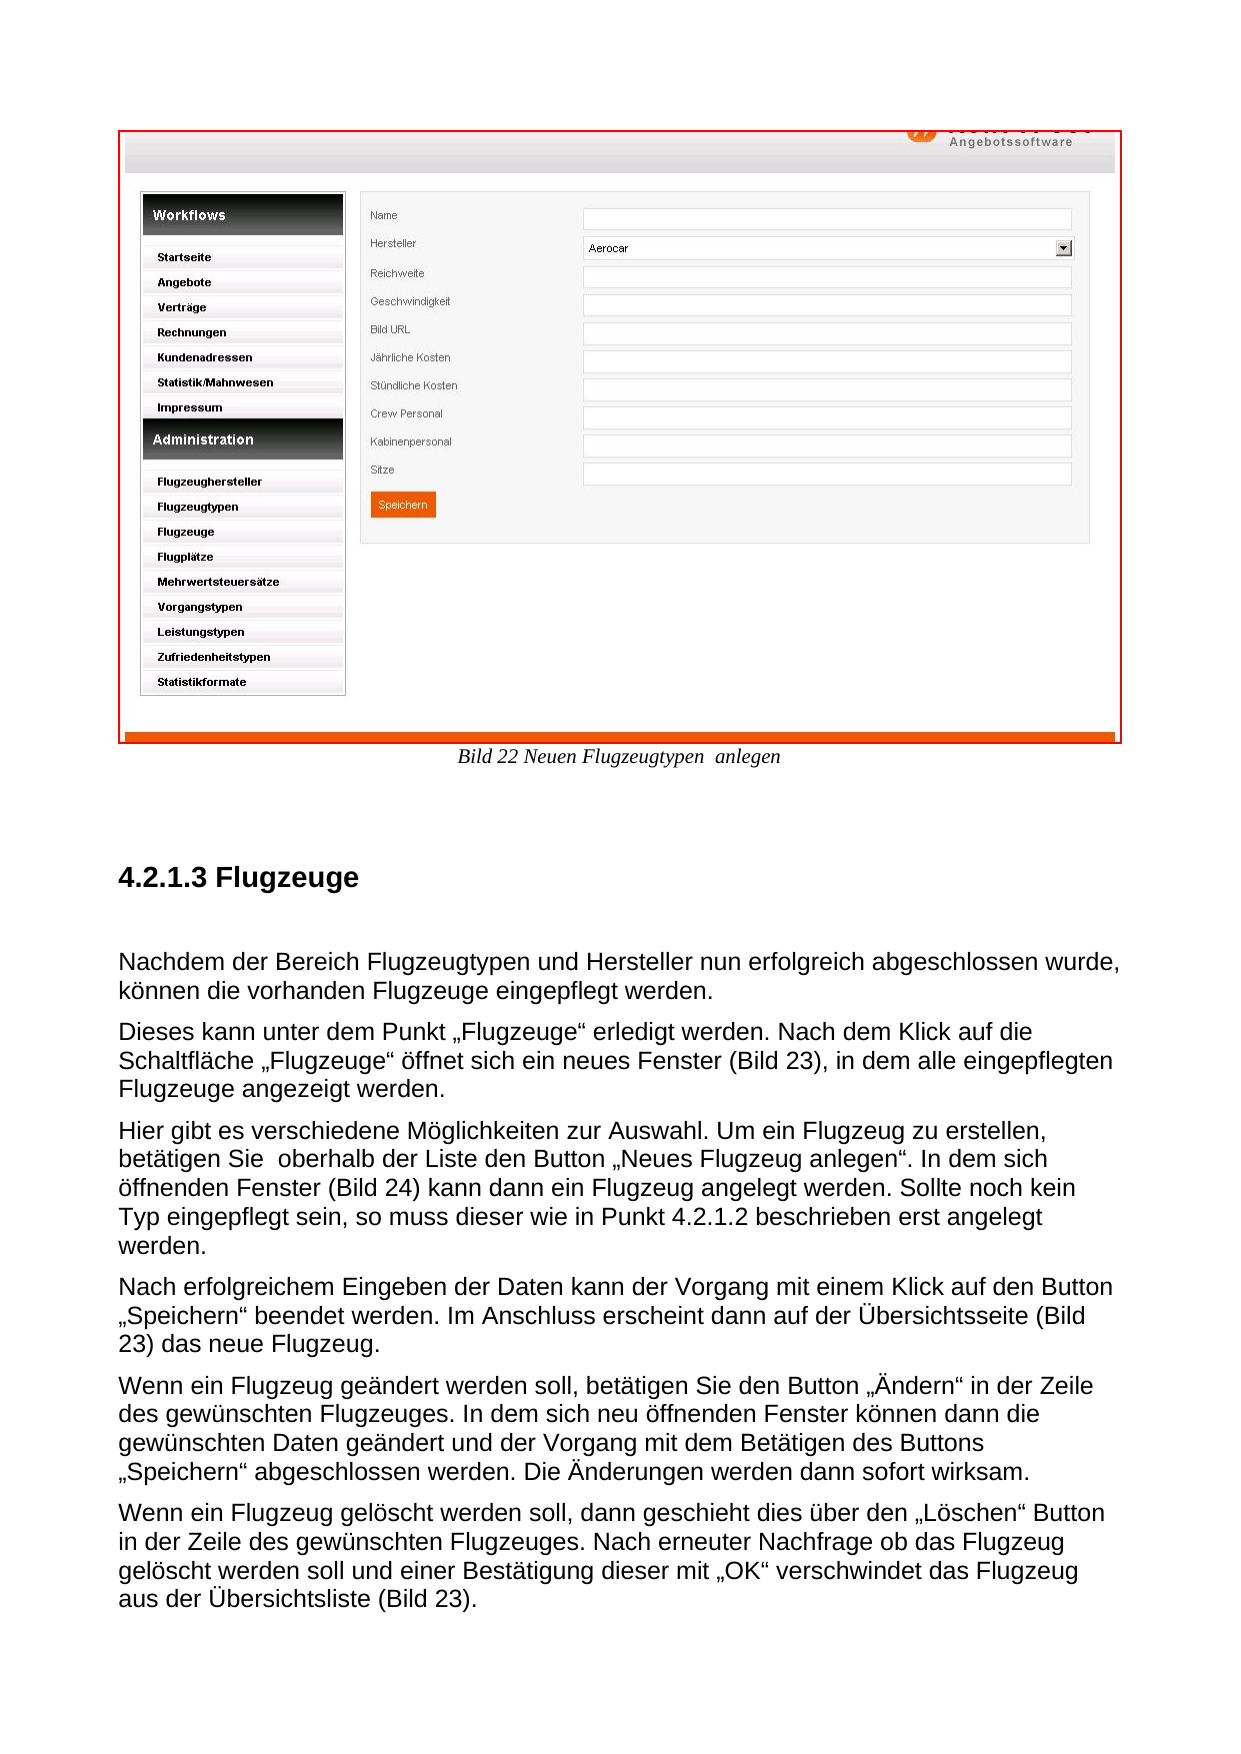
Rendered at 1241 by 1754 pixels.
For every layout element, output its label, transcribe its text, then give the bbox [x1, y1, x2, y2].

text Wenn ein Flugzeug gelöscht werden soll, dann geschieht dies über den „Löschen“ Button in der Zeile des gewünschten Flugzeuges. Nach erneuter Nachfrage ob das Flugzeug gelöscht werden soll und einer Bestätigung dieser mit „OK“ verschwindet das Flugzeug aus der Übersichtsliste (Bild 23). [118, 1498, 1122, 1613]
subtitle 4.2.1.3 Flugzeuge [118, 860, 1122, 893]
text Wenn ein Flugzeug geändert werden soll, betätigen Sie den Button „Ändern“ in der Zeile des gewünschten Flugzeuges. In dem sich neu öffnenden Fenster können dann die gewünschten Daten geändert und der Vorgang mit dem Betätigen des Buttons „Speichern“ abgeschlossen werden. Die Änderungen werden dann sofort wirksam. [118, 1371, 1122, 1486]
text Hier gibt es verschiedene Möglichkeiten zur Auswahl. Um ein Flugzeug zu erstellen, betätigen Sie oberhalb der Liste den Button „Neues Flugzeug anlegen“. In dem sich öffnenden Fenster (Bild 24) kann dann ein Flugzeug angelegt werden. Sollte noch kein Typ eingepflegt sein, so muss dieser wie in Punkt 4.2.1.2 beschrieben erst angelegt werden. [118, 1116, 1122, 1259]
text Nach erfolgreichem Eingeben der Daten kann der Vorgang mit einem Klick auf den Button „Speichern“ beendet werden. Im Anschluss erscheint dann auf der Übersichtsseite (Bild 23) das neue Flugzeug. [118, 1272, 1122, 1358]
text Dieses kann unter dem Punkt „Flugzeuge“ erledigt werden. Nach dem Klick auf die Schaltfläche „Flugzeuge“ öffnet sich ein neues Fenster (Bild 23), in dem alle eingepflegten Flugzeuge angezeigt werden. [118, 1017, 1122, 1103]
text Bild 22 Neuen Flugzeugtypen anlegen [118, 744, 1122, 768]
picture [118, 130, 1122, 744]
text Nachdem der Bereich Flugzeugtypen und Hersteller nun erfolgreich abgeschlossen wurde, können die vorhanden Flugzeuge eingepflegt werden. [118, 947, 1122, 1004]
